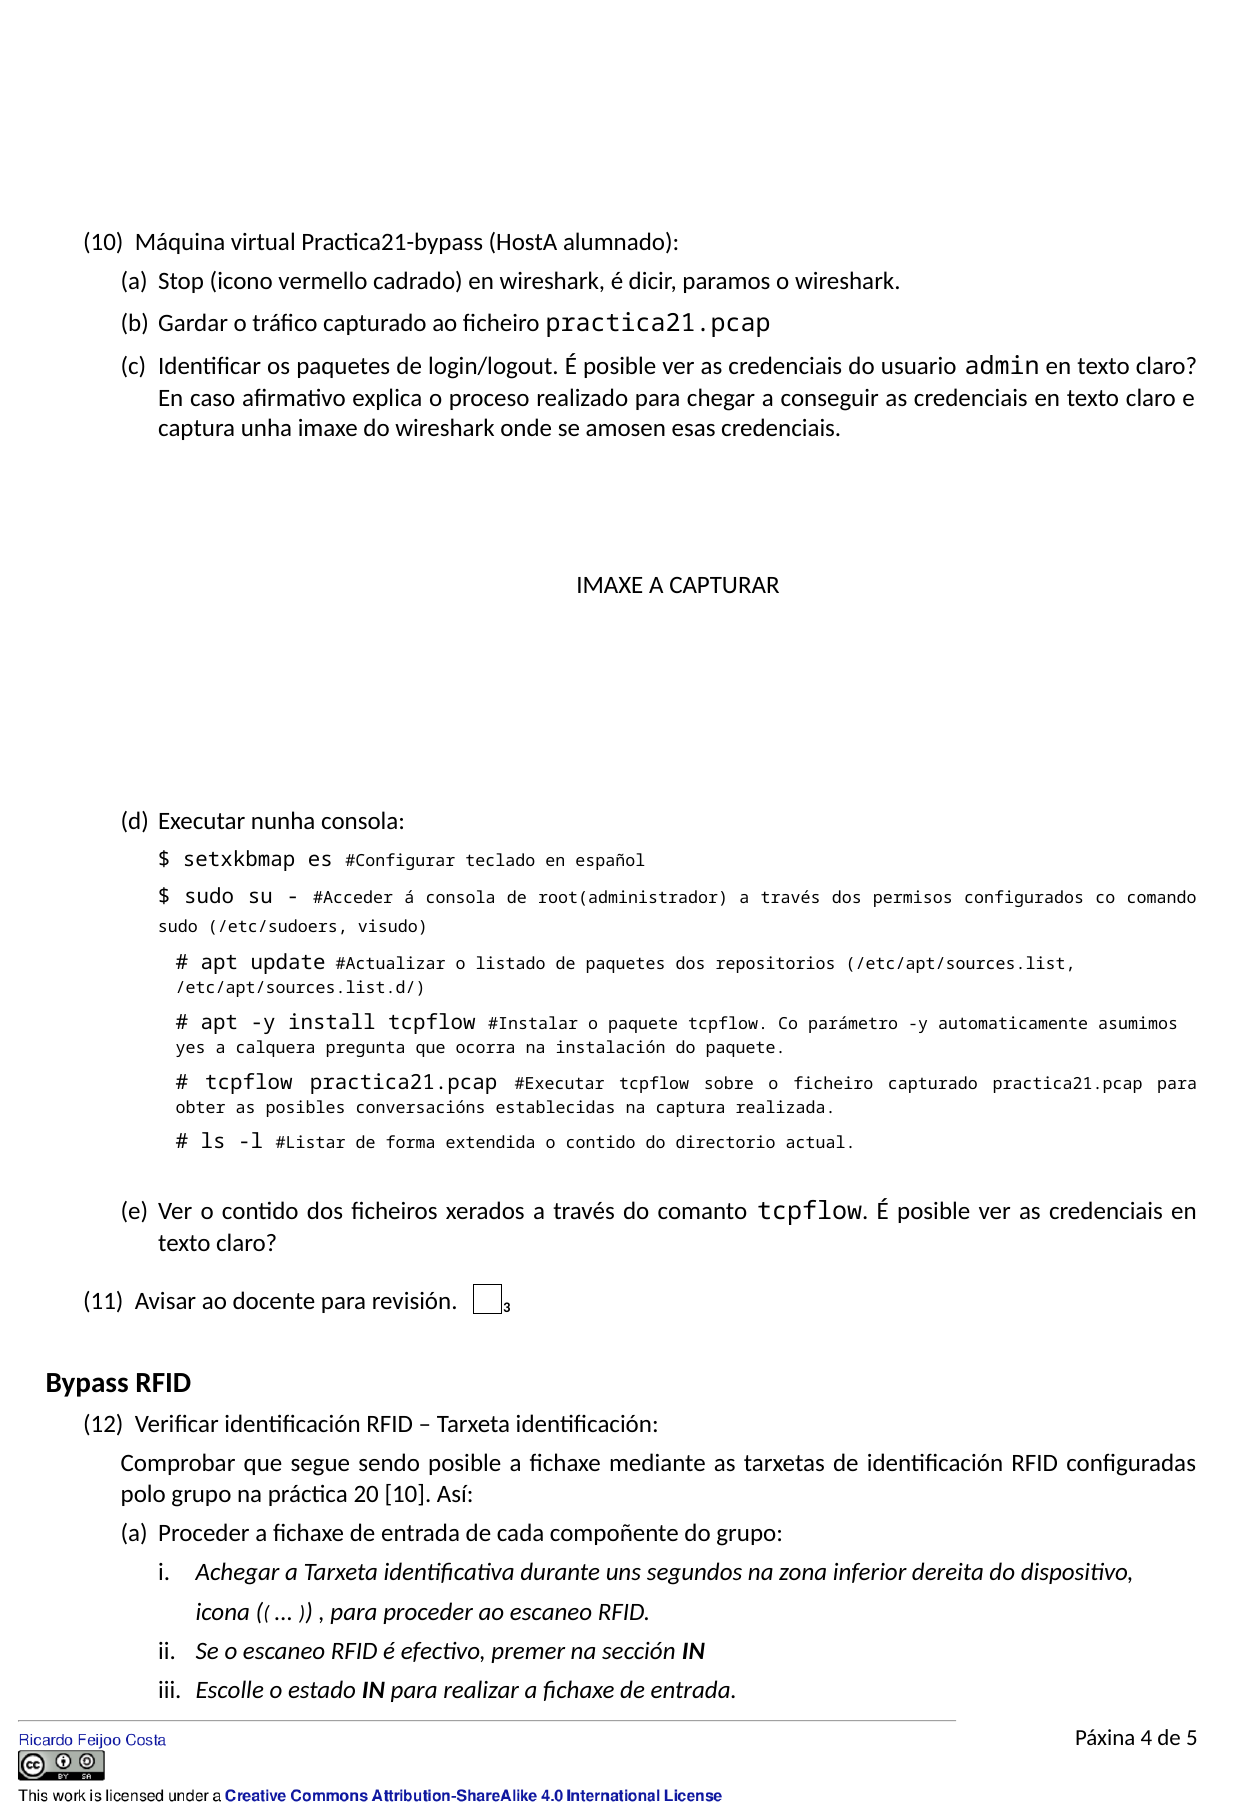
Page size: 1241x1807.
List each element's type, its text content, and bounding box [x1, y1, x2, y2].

list $ sudo su - #Acceder á consola de root(administrador) a través dos permisos configurados co comando sudo (/etc/sudoers, visudo) [122, 881, 1197, 938]
list Executar nunha consola: [120, 805, 1197, 835]
list Comprobar que segue sendo posible a fichaxe mediante as tarxetas de identificación RFID configuradas polo grupo na práctica 20 [10]. Así: [83, 1447, 1197, 1508]
list Escolle o estado IN para realizar a fichaxe de entrada. [158, 1674, 1197, 1705]
list Achegar a Tarxeta identificativa durante uns segundos na zona inferior dereita do dispositivo, [158, 1556, 1197, 1587]
list # apt -y install tcpflow #Instalar o paquete tcpflow. Co parámetro -y automaticamente asumimos yes a calquera pregunta que ocorra na instalación do paquete. [140, 1007, 1197, 1058]
list Ver o contido dos ficheiros xerados a través do comanto tcpflow. É posible ver as credenciais en texto claro? [120, 1193, 1197, 1257]
list # ls -l #Listar de forma extendida o contido do directorio actual. [140, 1127, 1197, 1155]
list Se o escaneo RFID é efectivo, premer na sección IN [158, 1635, 1197, 1666]
list icona (( ... )) , para proceder ao escaneo RFID. [158, 1596, 1197, 1626]
list Stop (icono vermello cadrado) en wireshark, é dicir, paramos o wireshark. [120, 266, 1197, 296]
list Identificar os paquetes de login/logout. É posible ver as credenciais do usuario admin en texto claro? En caso afirmativo explica o proceso realizado para chegar a conseguir as credenciais en texto claro e captura unha imaxe do wireshark onde se amosen esas credenciais. [120, 348, 1197, 443]
list Gardar o tráfico capturado ao ficheiro practica21.pcap [120, 305, 1197, 339]
list # tcpflow practica21.pcap #Executar tcpflow sobre o ficheiro capturado practica21.pcap para obter as posibles conversacións establecidas na captura realizada. [140, 1067, 1197, 1118]
list $ setxkbmap es #Configurar teclado en español [122, 844, 1197, 873]
list IMAXE A CAPTURAR [120, 569, 1197, 600]
text Bypass RFID [45, 1364, 1197, 1399]
list Máquina virtual Practica21-bypass (HostA alumnado): [83, 226, 1197, 257]
list Proceder a fichaxe de entrada de cada compoñente do grupo: [120, 1517, 1197, 1548]
list Verificar identificación RFID – Tarxeta identificación: [83, 1408, 1197, 1439]
picture [8, 1715, 957, 1806]
list Avisar ao docente para revisión. 3 [83, 1285, 1197, 1316]
list # apt update #Actualizar o listado de paquetes dos repositorios (/etc/apt/sources.list, /etc/apt/sources.list.d/) [140, 947, 1197, 998]
